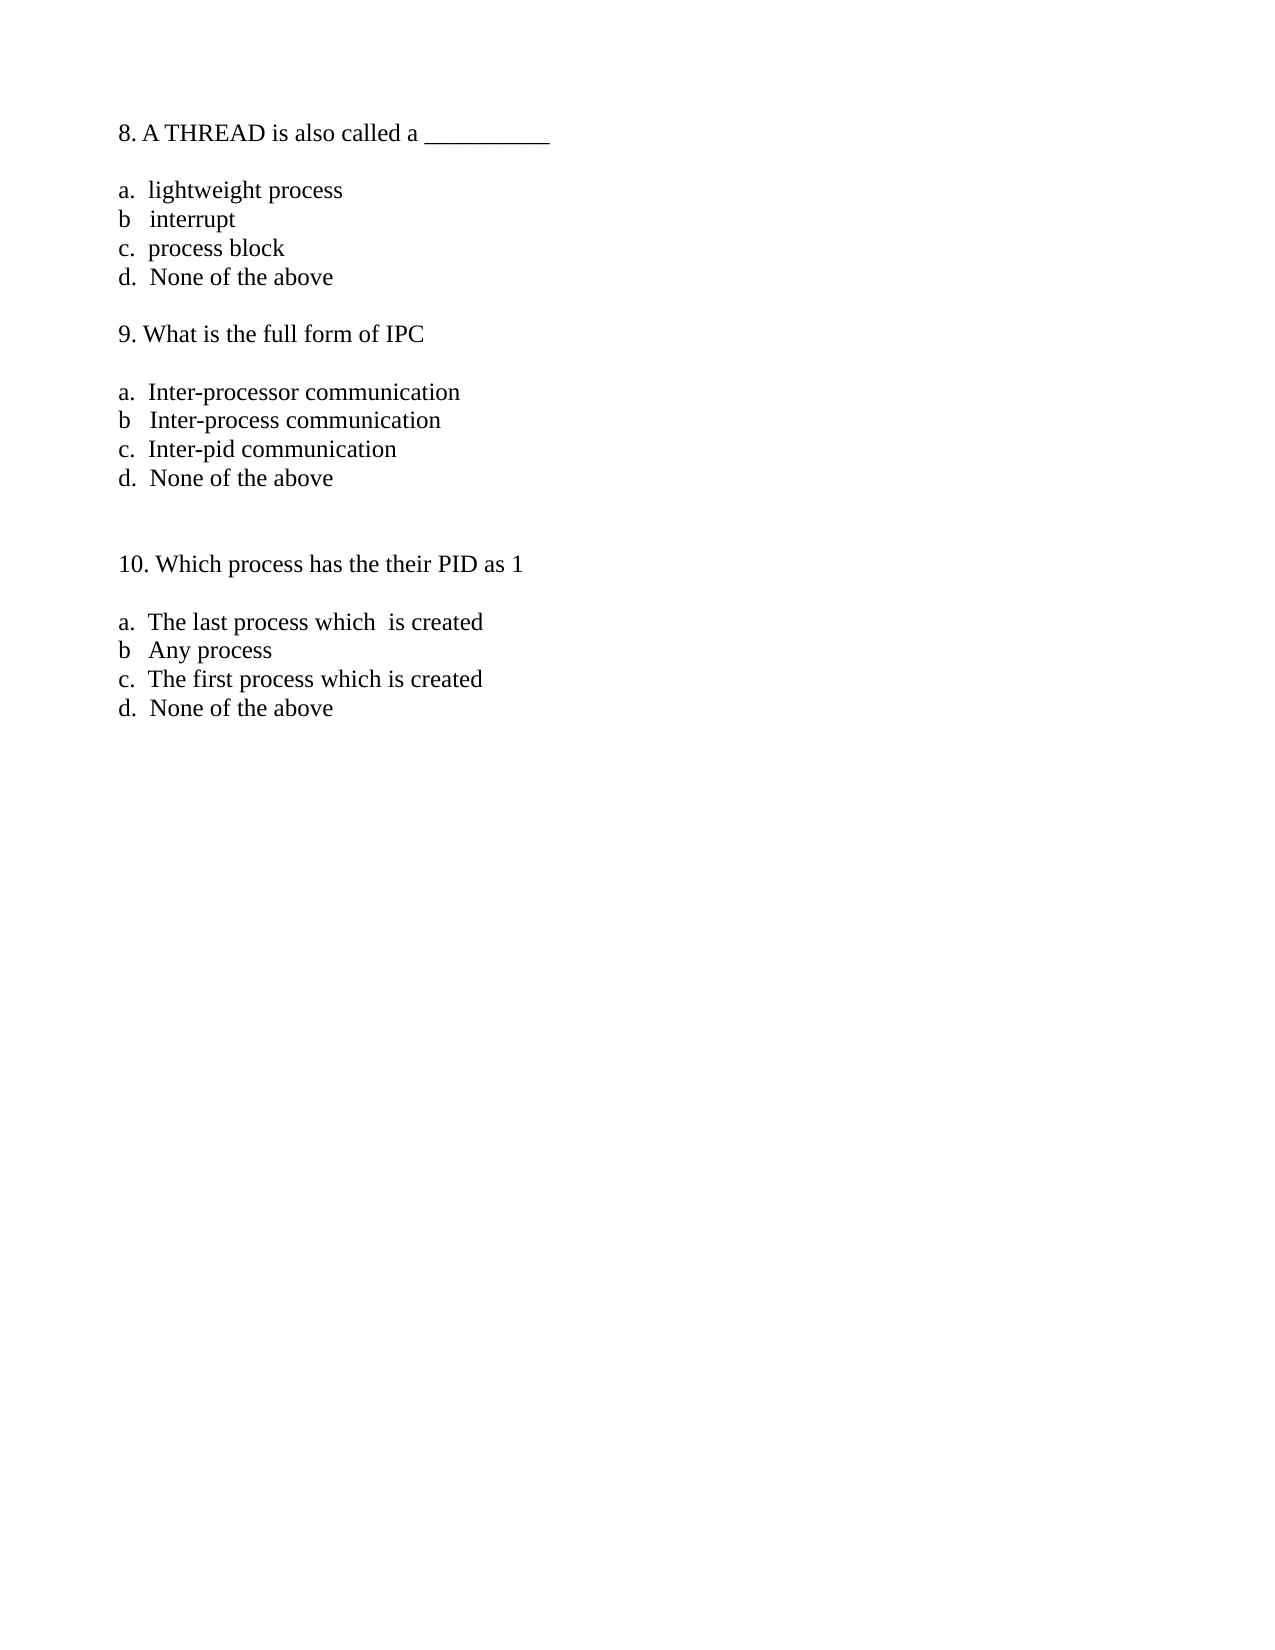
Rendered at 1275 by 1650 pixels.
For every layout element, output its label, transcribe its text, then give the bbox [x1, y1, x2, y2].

text 10. Which process has the their PID as 1 [118, 549, 1157, 578]
text 9. What is the full form of IPC [118, 319, 1157, 348]
text c. The first process which is created [118, 664, 1157, 693]
text a. Inter-processor communication [118, 377, 1157, 406]
text d. None of the above [118, 463, 1157, 492]
text a. The last process which is created [118, 607, 1157, 636]
text b Any process [118, 636, 1157, 664]
text b Inter-process communication [118, 406, 1157, 434]
text b interrupt [118, 204, 1157, 233]
text c. process block [118, 233, 1157, 262]
text c. Inter-pid communication [118, 434, 1157, 463]
text a. lightweight process [118, 176, 1157, 204]
text 8. A THREAD is also called a __________ [118, 118, 1157, 147]
text d. None of the above [118, 693, 1157, 722]
text d. None of the above [118, 262, 1157, 291]
